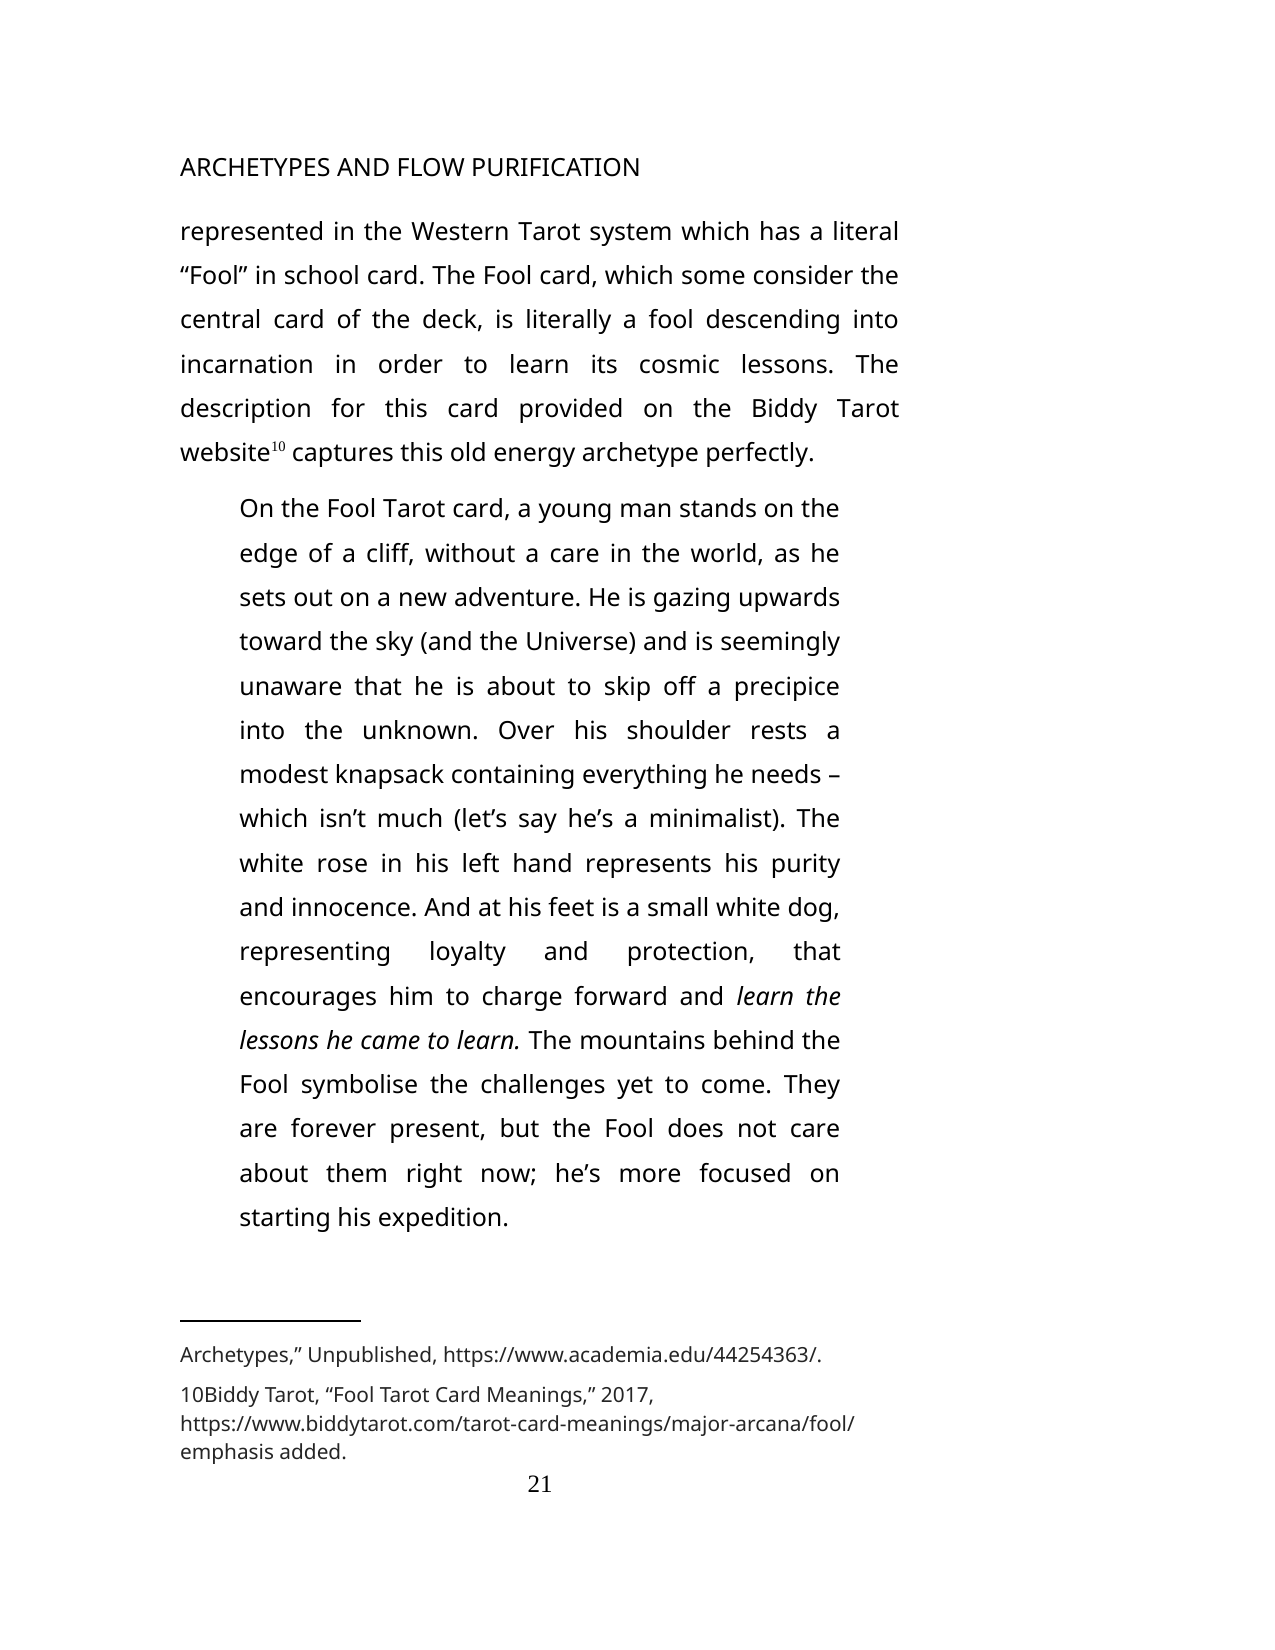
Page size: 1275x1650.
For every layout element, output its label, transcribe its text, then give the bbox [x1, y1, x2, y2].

text represented in the Western Tarot system which has a literal “Fool” in school card. The Fool card, which some consider the central card of the deck, is literally a fool descending into incarnation in order to learn its cosmic lessons. The description for this card provided on the Biddy Tarot website captures this old energy archetype perfectly. [180, 213, 900, 469]
text On the Fool Tarot card, a young man stands on the edge of a cliff, without a care in the world, as he sets out on a new adventure. He is gazing upwards toward the sky (and the Universe) and is seemingly unaware that he is about to skip off a precipice into the unknown. Over his shoulder rests a modest knapsack containing everything he needs – which isn’t much (let’s say he’s a minimalist). The white rose in his left hand represents his purity and innocence. And at his feet is a small white dog, representing loyalty and protection, that encourages him to charge forward and learn the lessons he came to learn. The mountains behind the Fool symbolise the challenges yet to come. They are forever present, but the Fool does not care about them right now; he’s more focused on starting his expedition. [239, 491, 841, 1233]
text Biddy Tarot, “Fool Tarot Card Meanings,” 2017, https://www.biddytarot.com/tarot-card-meanings/major-arcana/fool/ emphasis added. [180, 1381, 900, 1466]
